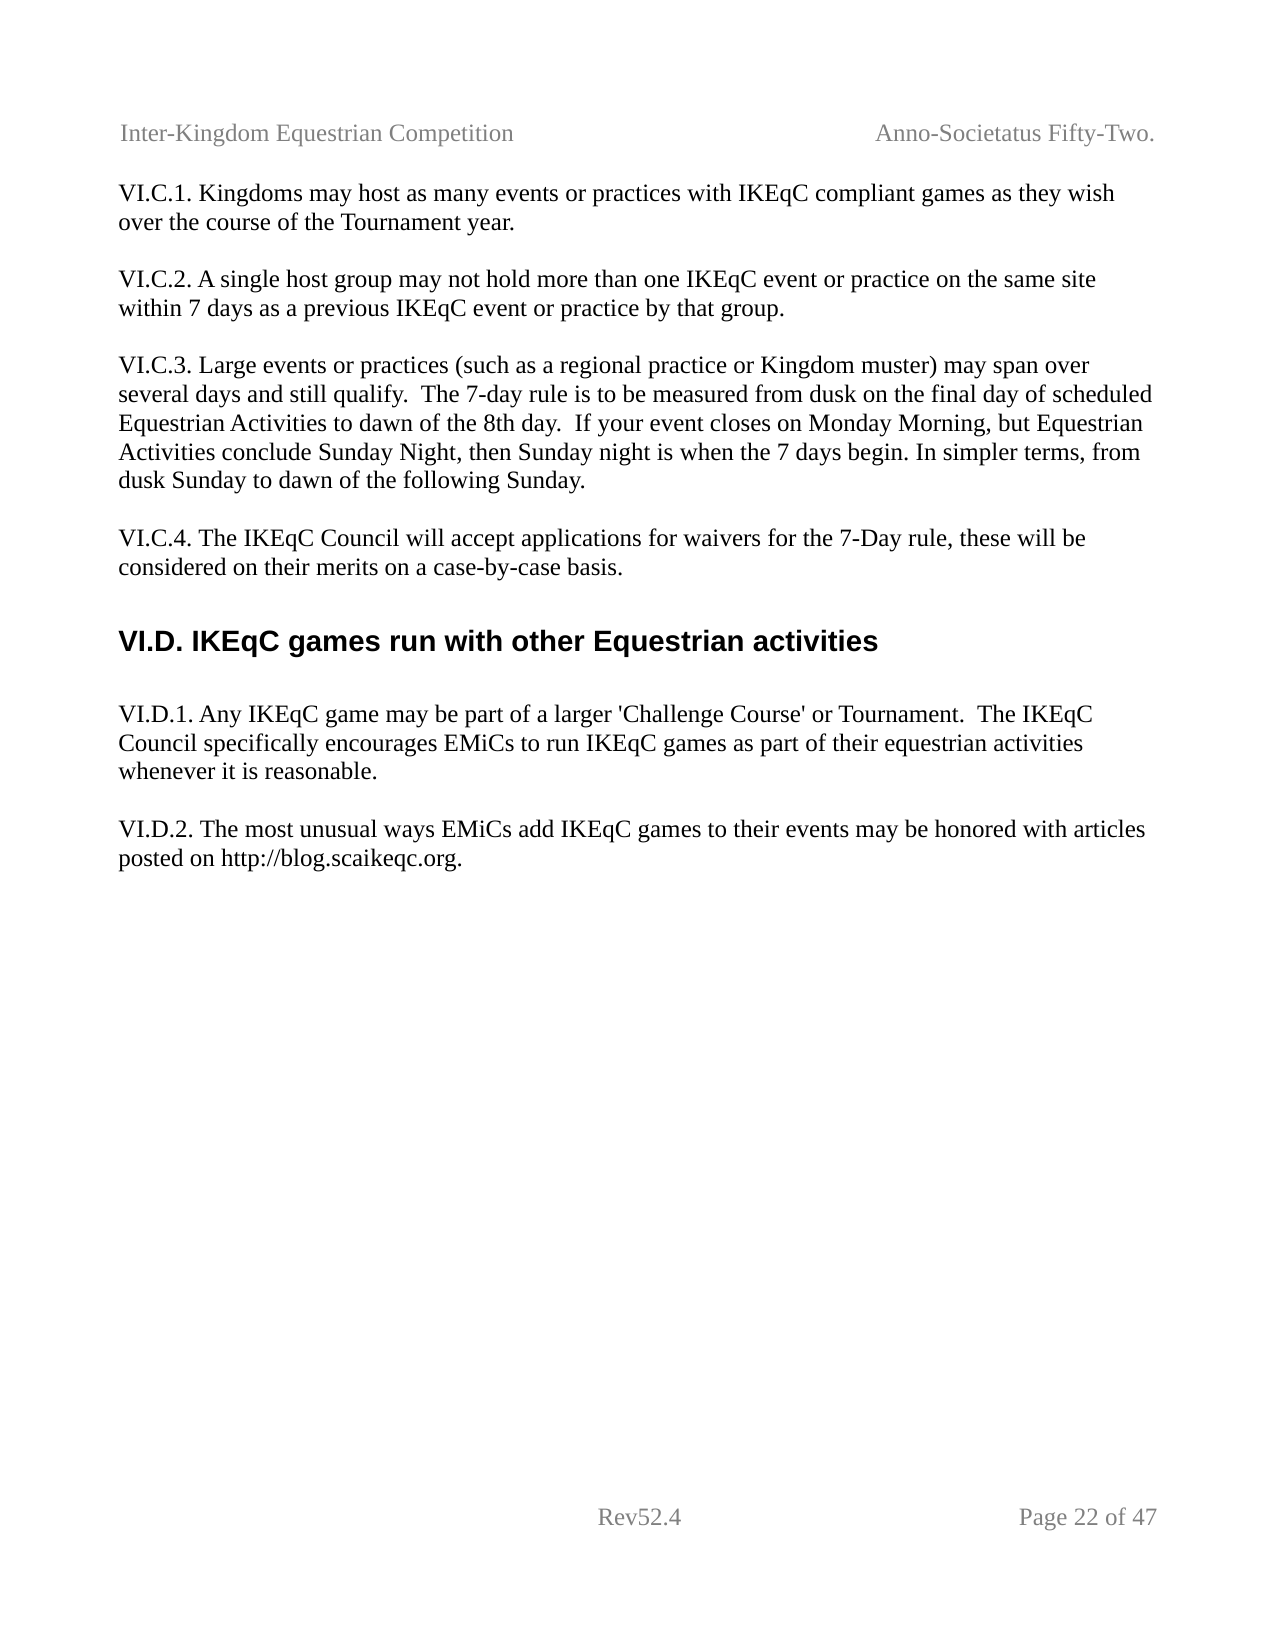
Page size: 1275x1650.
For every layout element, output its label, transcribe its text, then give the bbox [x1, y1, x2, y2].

subtitle VI.D. IKEqC games run with other Equestrian activities [118, 624, 1157, 658]
text VI.C.4. The IKEqC Council will accept applications for waivers for the 7-Day rule, these will be considered on their merits on a case-by-case basis. [118, 523, 1157, 581]
text VI.D.2. The most unusual ways EMiCs add IKEqC games to their events may be honored with articles posted on http://blog.scaikeqc.org. [118, 814, 1157, 871]
text VI.C.3. Large events or practices (such as a regional practice or Kingdom muster) may span over several days and still qualify. The 7-day rule is to be measured from dusk on the final day of scheduled Equestrian Activities to dawn of the 8th day. If your event closes on Monday Morning, but Equestrian Activities conclude Sunday Night, then Sunday night is when the 7 days begin. In simpler terms, from dusk Sunday to dawn of the following Sunday. [118, 351, 1157, 494]
text VI.D.1. Any IKEqC game may be part of a larger 'Challenge Course' or Tournament. The IKEqC Council specifically encourages EMiCs to run IKEqC games as part of their equestrian activities whenever it is reasonable. [118, 699, 1157, 785]
text VI.C.2. A single host group may not hold more than one IKEqC event or practice on the same site within 7 days as a previous IKEqC event or practice by that group. [118, 264, 1157, 322]
text VI.C.1. Kingdoms may host as many events or practices with IKEqC compliant games as they wish over the course of the Tournament year. [118, 178, 1157, 236]
